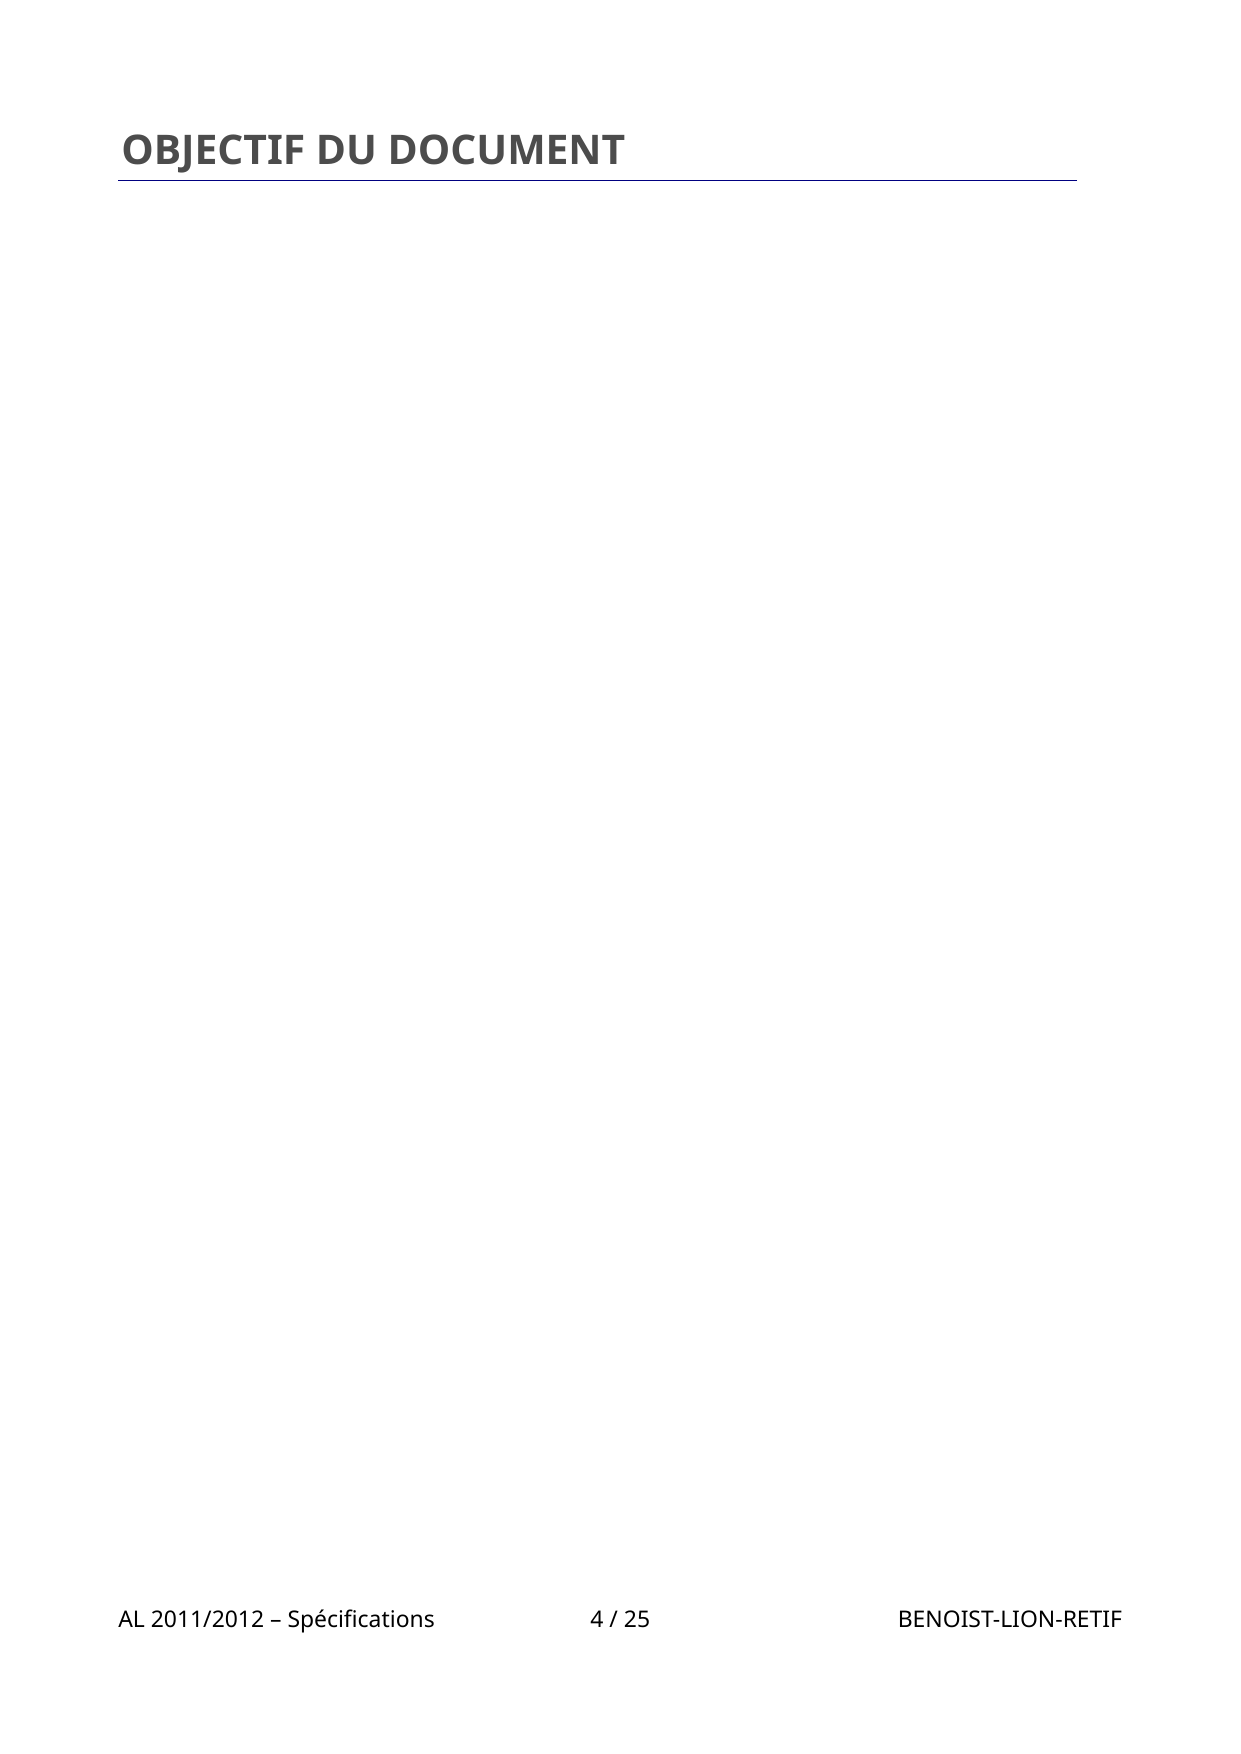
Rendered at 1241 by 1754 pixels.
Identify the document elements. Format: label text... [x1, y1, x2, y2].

subtitle Objectif du document [118, 118, 1077, 180]
